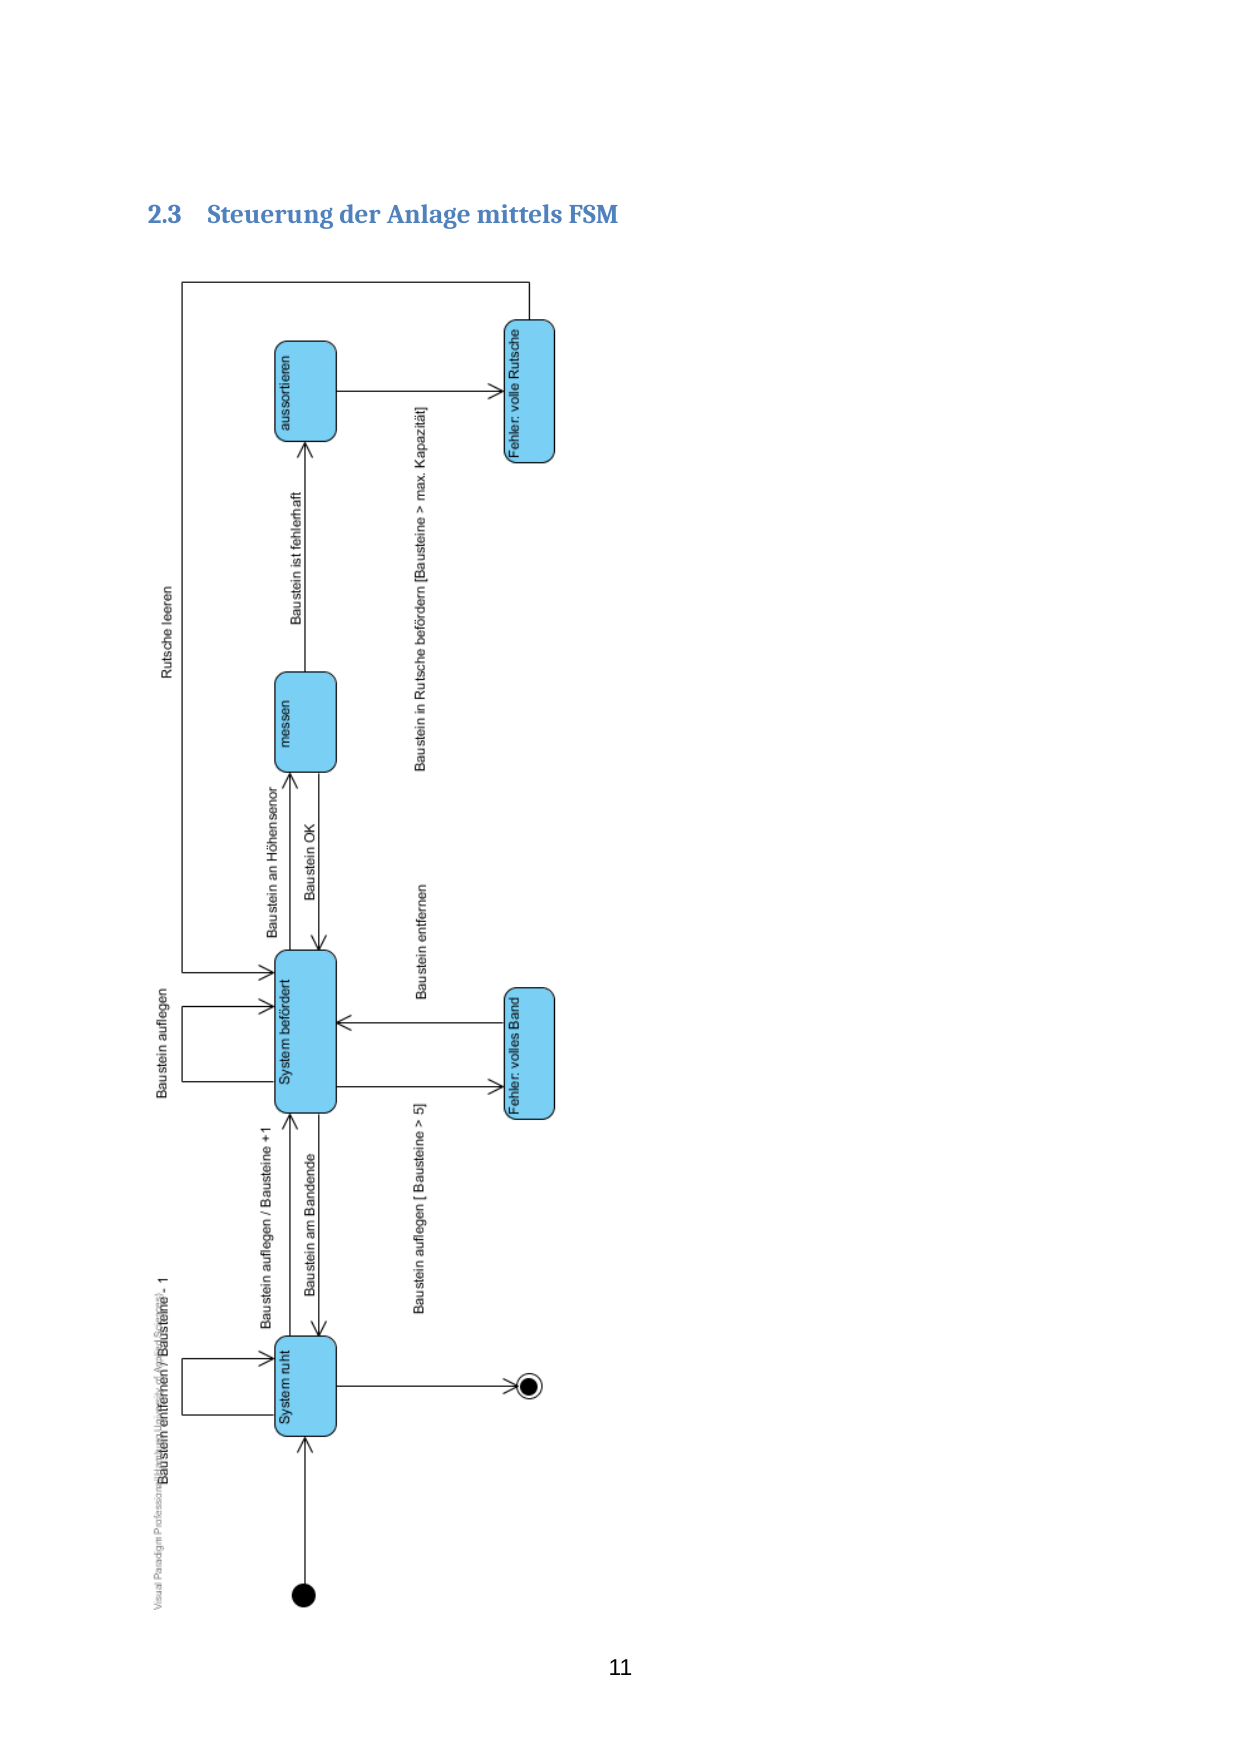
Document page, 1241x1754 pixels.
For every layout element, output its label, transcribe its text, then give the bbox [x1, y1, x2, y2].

picture [149, 278, 559, 1610]
subtitle Steuerung der Anlage mittels FSM [148, 199, 1093, 230]
